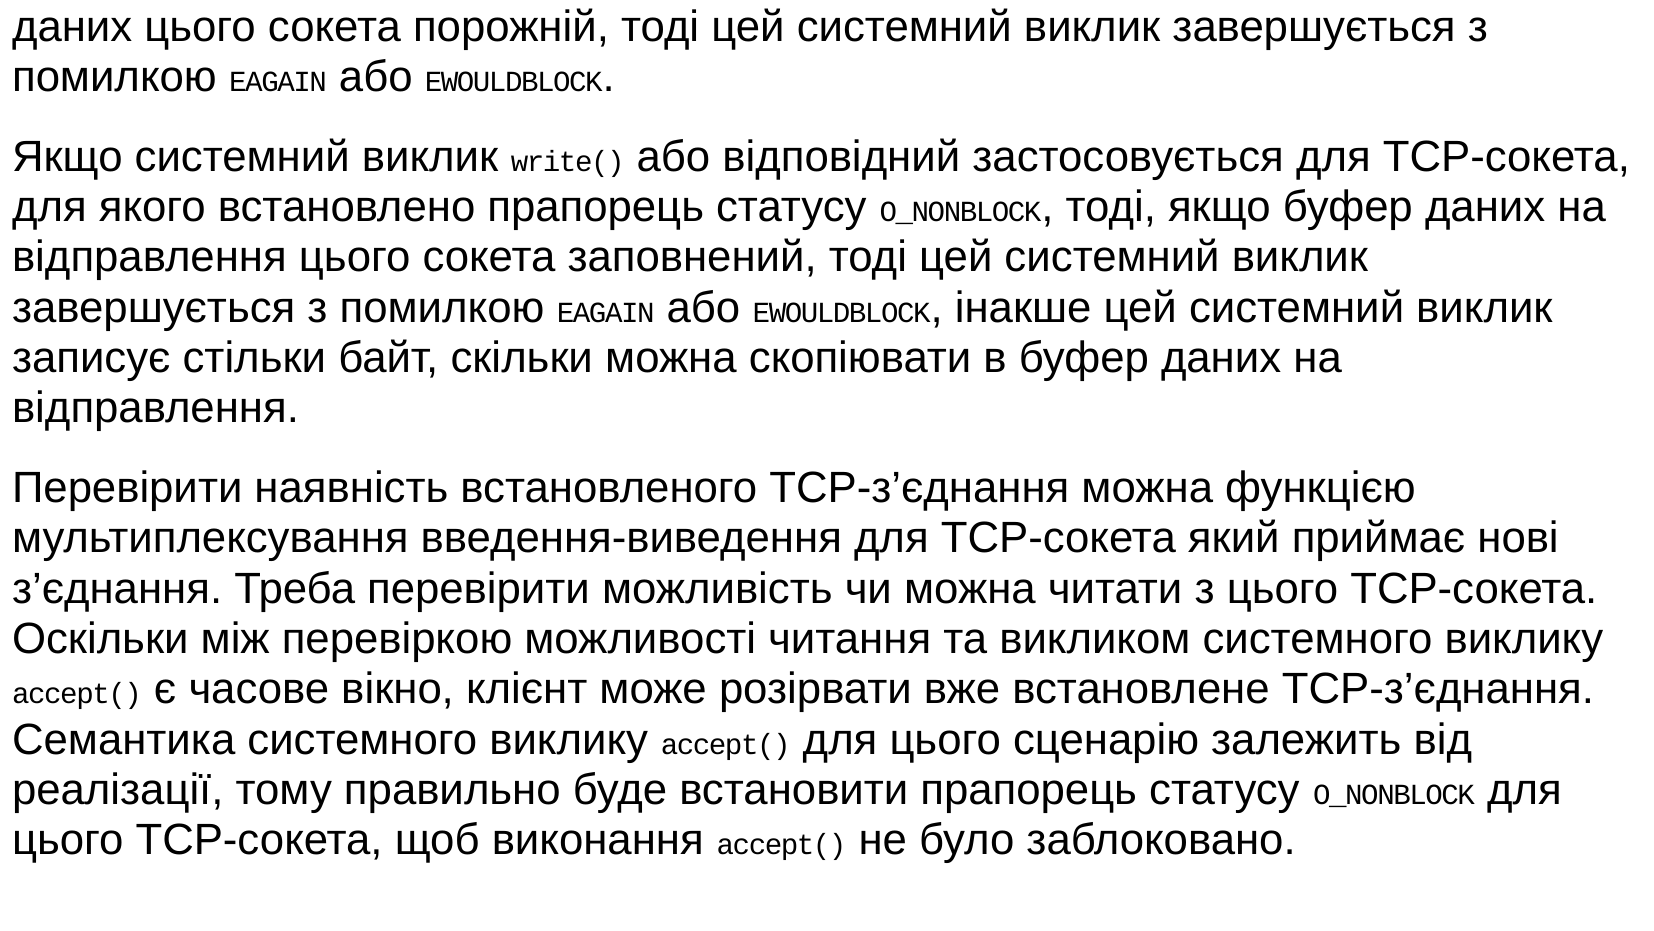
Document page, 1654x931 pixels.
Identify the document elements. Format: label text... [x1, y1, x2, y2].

text Перевірити наявність встановленого TCP-з’єднання можна функцією мультиплексування введення-виведення для TCP-сокета який приймає нові з’єднання. Треба перевірити можливість чи можна читати з цього TCP-сокета. Оскільки між перевіркою можливості читання та викликом системного виклику accept() є часове вікно, клієнт може розірвати вже встановлене TCP-з’єднання. Семантика системного виклику accept() для цього сценарію залежить від реалізації, тому правильно буде встановити прапорець статусу O_NONBLOCK для цього TCP-сокета, щоб виконання accept() не було заблоковано. [12, 461, 1642, 864]
text даних цього сокета порожній, тоді цей системний виклик завершується з помилкою EAGAIN або EWOULDBLOCK. [12, 0, 1642, 101]
text Якщо системний виклик write() або відповідний застосовується для TCP-сокета, для якого встановлено прапорець статусу O_NONBLOCK, тоді, якщо буфер даних на відправлення цього сокета заповнений, тоді цей системний виклик завершується з помилкою EAGAIN або EWOULDBLOCK, інакше цей системний виклик записує стільки байт, скільки можна скопіювати в буфер даних на відправлення. [12, 130, 1642, 432]
